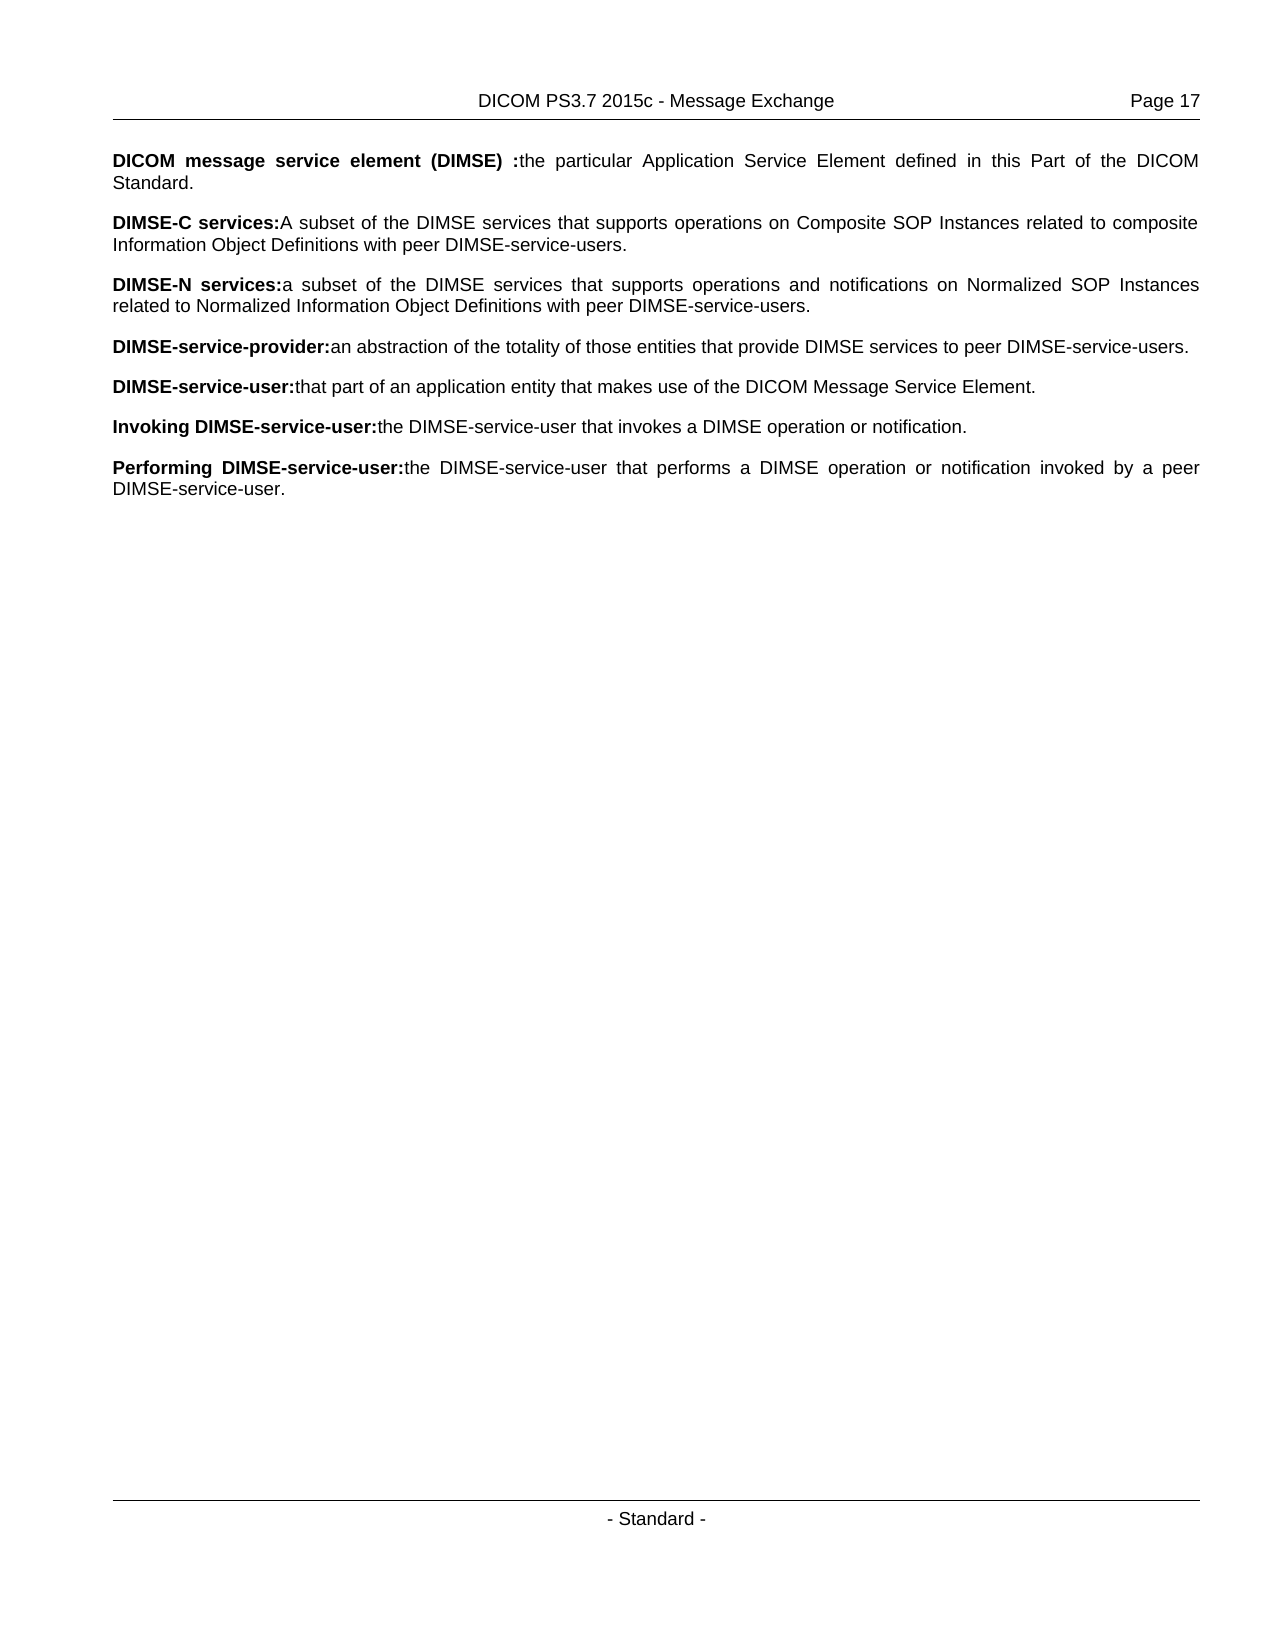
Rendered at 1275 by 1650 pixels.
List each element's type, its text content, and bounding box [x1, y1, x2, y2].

text DIMSE-service-provider:an abstraction of the totality of those entities that provide DIMSE services to peer DIMSE-service-users. [112, 336, 1200, 357]
text DIMSE-C services:A subset of the DIMSE services that supports operations on Composite SOP Instances related to composite Information Object Definitions with peer DIMSE-service-users. [112, 212, 1200, 255]
text DIMSE-service-user:that part of an application entity that makes use of the DICOM Message Service Element. [112, 376, 1200, 397]
text Performing DIMSE-service-user:the DIMSE-service-user that performs a DIMSE operation or notification invoked by a peer DIMSE-service-user. [112, 457, 1200, 500]
text DIMSE-N services:a subset of the DIMSE services that supports operations and notifications on Normalized SOP Instances related to Normalized Information Object Definitions with peer DIMSE-service-users. [112, 274, 1200, 317]
text Invoking DIMSE-service-user:the DIMSE-service-user that invokes a DIMSE operation or notification. [112, 416, 1200, 438]
text DICOM message service element (DIMSE) :the particular Application Service Element defined in this Part of the DICOM Standard. [112, 150, 1200, 193]
